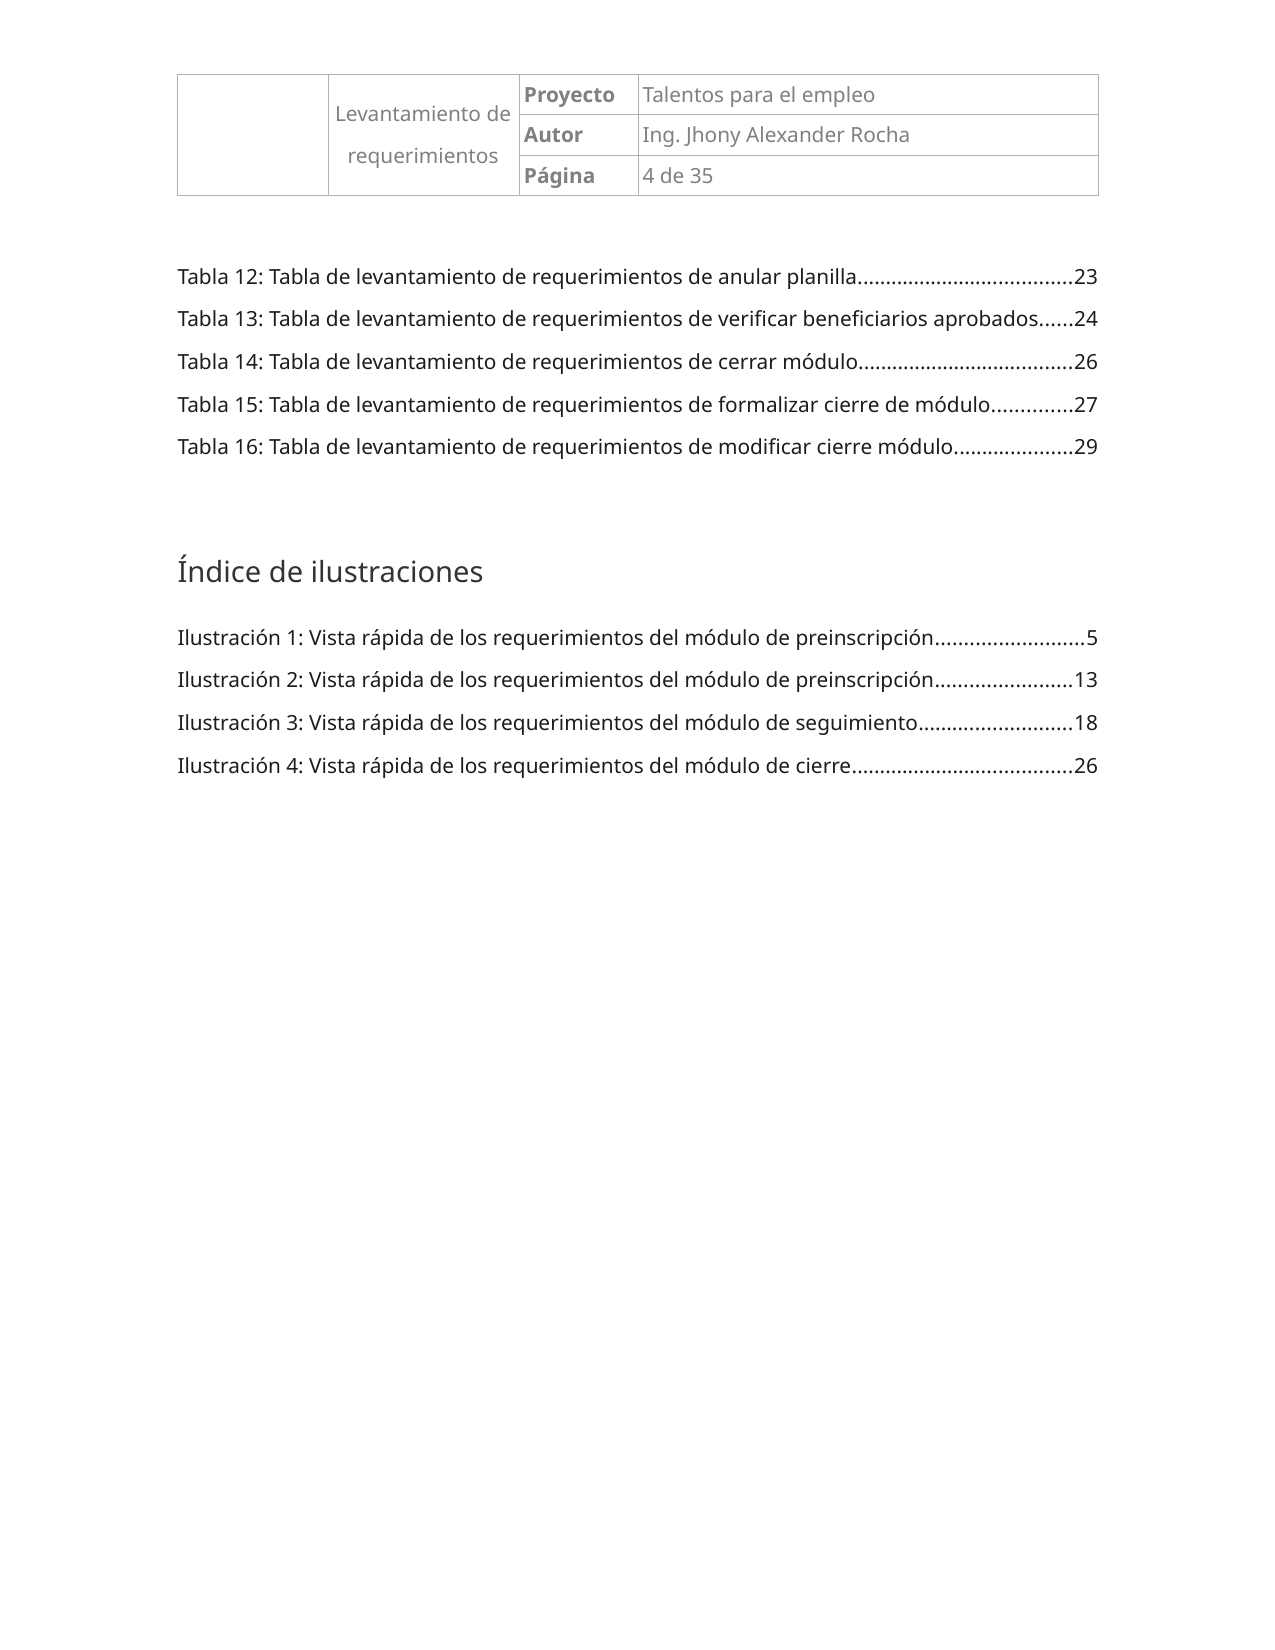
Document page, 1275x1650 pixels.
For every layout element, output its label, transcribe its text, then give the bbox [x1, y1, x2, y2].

text Ilustración 1: Vista rápida de los requerimientos del módulo de preinscripción 5 [177, 623, 1098, 651]
text Ilustración 2: Vista rápida de los requerimientos del módulo de preinscripción 13 [177, 666, 1098, 694]
text Tabla 16: Tabla de levantamiento de requerimientos de modificar cierre módulo. 29 [177, 432, 1098, 461]
text Tabla 14: Tabla de levantamiento de requerimientos de cerrar módulo. 26 [177, 347, 1098, 376]
text Tabla 15: Tabla de levantamiento de requerimientos de formalizar cierre de módulo. 27 [177, 390, 1098, 418]
text Tabla 12: Tabla de levantamiento de requerimientos de anular planilla. 23 [177, 262, 1098, 290]
text Tabla 13: Tabla de levantamiento de requerimientos de verificar beneficiarios aprobados. 24 [177, 304, 1098, 333]
subtitle Índice de ilustraciones [177, 551, 1098, 591]
text Ilustración 3: Vista rápida de los requerimientos del módulo de seguimiento 18 [177, 708, 1098, 737]
text Ilustración 4: Vista rápida de los requerimientos del módulo de cierre 26 [177, 751, 1098, 779]
